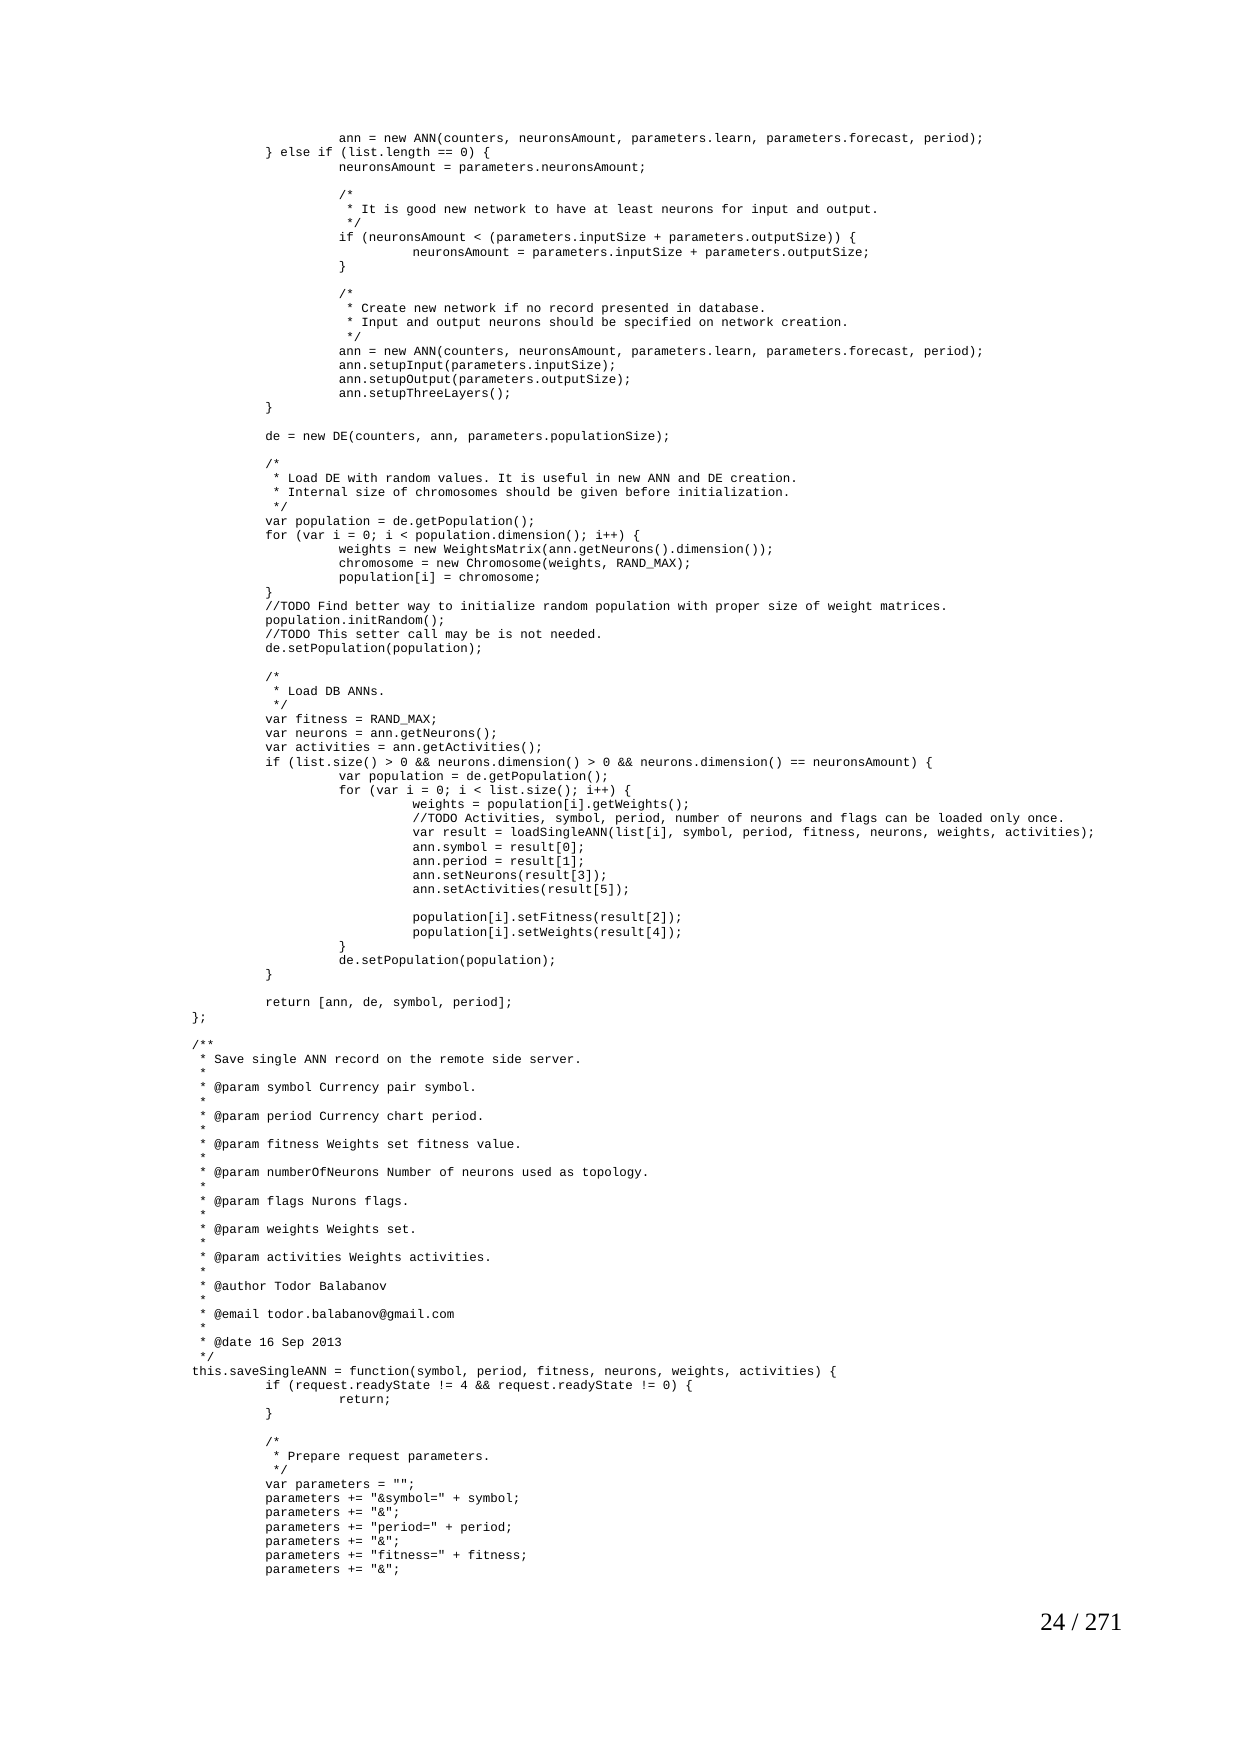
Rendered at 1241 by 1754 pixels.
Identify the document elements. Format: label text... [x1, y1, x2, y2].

text return; [118, 1393, 1122, 1407]
text de.setPopulation(population); [118, 954, 1122, 968]
text ann.setNeurons(result[3]); [118, 869, 1122, 883]
text } [118, 586, 1122, 600]
text neuronsAmount = parameters.neuronsAmount; [118, 161, 1122, 175]
text * Prepare request parameters. [118, 1450, 1122, 1464]
text ann = new ANN(counters, neuronsAmount, parameters.learn, parameters.forecast, period); [118, 132, 1122, 146]
text parameters += "&"; [118, 1506, 1122, 1521]
text parameters += "&"; [118, 1563, 1122, 1577]
text var activities = ann.getActivities(); [118, 741, 1122, 756]
text * [118, 1209, 1122, 1223]
text * Save single ANN record on the remote side server. [118, 1053, 1122, 1067]
text parameters += "period=" + period; [118, 1521, 1122, 1535]
text parameters += "&symbol=" + symbol; [118, 1492, 1122, 1506]
text /* [118, 1436, 1122, 1450]
text /* [118, 458, 1122, 472]
text if (list.size() > 0 && neurons.dimension() > 0 && neurons.dimension() == neuronsAmount) { [118, 756, 1122, 770]
text var population = de.getPopulation(); [118, 770, 1122, 784]
text } [118, 968, 1122, 982]
text } else if (list.length == 0) { [118, 146, 1122, 161]
text * Load DE with random values. It is useful in new ANN and DE creation. [118, 472, 1122, 486]
text * [118, 1181, 1122, 1195]
text */ [118, 1351, 1122, 1365]
text if (request.readyState != 4 && request.readyState != 0) { [118, 1379, 1122, 1393]
text this.saveSingleANN = function(symbol, period, fitness, neurons, weights, activities) { [118, 1365, 1122, 1379]
text /* [118, 189, 1122, 203]
text var neurons = ann.getNeurons(); [118, 727, 1122, 741]
text }; [118, 1011, 1122, 1025]
text ann.setupOutput(parameters.outputSize); [118, 373, 1122, 387]
text } [118, 401, 1122, 416]
text * [118, 1237, 1122, 1251]
text } [118, 260, 1122, 274]
text ann.symbol = result[0]; [118, 841, 1122, 855]
text ann.setupThreeLayers(); [118, 387, 1122, 401]
text for (var i = 0; i < list.size(); i++) { [118, 784, 1122, 798]
text ann = new ANN(counters, neuronsAmount, parameters.learn, parameters.forecast, period); [118, 345, 1122, 359]
text */ [118, 1464, 1122, 1478]
text //TODO Find better way to initialize random population with proper size of weight matrices. [118, 600, 1122, 614]
text */ [118, 217, 1122, 231]
text var fitness = RAND_MAX; [118, 713, 1122, 727]
text * It is good new network to have at least neurons for input and output. [118, 203, 1122, 217]
text /* [118, 288, 1122, 302]
text population.initRandom(); [118, 614, 1122, 628]
text chromosome = new Chromosome(weights, RAND_MAX); [118, 557, 1122, 571]
text //TODO Activities, symbol, period, number of neurons and flags can be loaded only once. [118, 812, 1122, 826]
text population[i] = chromosome; [118, 571, 1122, 586]
text ann.setActivities(result[5]); [118, 883, 1122, 897]
text * [118, 1266, 1122, 1280]
text * [118, 1294, 1122, 1308]
text de.setPopulation(population); [118, 642, 1122, 656]
text * @param fitness Weights set fitness value. [118, 1138, 1122, 1152]
text */ [118, 331, 1122, 345]
text //TODO This setter call may be is not needed. [118, 628, 1122, 642]
text * Create new network if no record presented in database. [118, 302, 1122, 316]
text * @author Todor Balabanov [118, 1280, 1122, 1294]
text neuronsAmount = parameters.inputSize + parameters.outputSize; [118, 246, 1122, 260]
text ann.period = result[1]; [118, 855, 1122, 869]
text var parameters = ""; [118, 1478, 1122, 1492]
text * @email todor.balabanov@gmail.com [118, 1308, 1122, 1322]
text * @param numberOfNeurons Number of neurons used as topology. [118, 1166, 1122, 1181]
text parameters += "fitness=" + fitness; [118, 1549, 1122, 1563]
text * @param weights Weights set. [118, 1223, 1122, 1237]
text de = new DE(counters, ann, parameters.populationSize); [118, 430, 1122, 444]
text * @param period Currency chart period. [118, 1110, 1122, 1124]
text population[i].setWeights(result[4]); [118, 926, 1122, 940]
text } [118, 1407, 1122, 1421]
text * [118, 1322, 1122, 1336]
text ann.setupInput(parameters.inputSize); [118, 359, 1122, 373]
text * @param symbol Currency pair symbol. [118, 1081, 1122, 1096]
text * [118, 1124, 1122, 1138]
text weights = population[i].getWeights(); [118, 798, 1122, 812]
text /* [118, 671, 1122, 685]
text * @param flags Nurons flags. [118, 1195, 1122, 1209]
text for (var i = 0; i < population.dimension(); i++) { [118, 529, 1122, 543]
text */ [118, 501, 1122, 515]
text if (neuronsAmount < (parameters.inputSize + parameters.outputSize)) { [118, 231, 1122, 246]
text return [ann, de, symbol, period]; [118, 996, 1122, 1011]
text * Internal size of chromosomes should be given before initialization. [118, 486, 1122, 501]
text parameters += "&"; [118, 1535, 1122, 1549]
text */ [118, 699, 1122, 713]
text } [118, 940, 1122, 954]
text * [118, 1067, 1122, 1081]
text * @date 16 Sep 2013 [118, 1336, 1122, 1351]
text * [118, 1152, 1122, 1166]
text * @param activities Weights activities. [118, 1251, 1122, 1266]
text var population = de.getPopulation(); [118, 515, 1122, 529]
text var result = loadSingleANN(list[i], symbol, period, fitness, neurons, weights, activities); [118, 826, 1122, 841]
text /** [118, 1039, 1122, 1053]
text population[i].setFitness(result[2]); [118, 911, 1122, 926]
text * Input and output neurons should be specified on network creation. [118, 316, 1122, 331]
text weights = new WeightsMatrix(ann.getNeurons().dimension()); [118, 543, 1122, 557]
text * Load DB ANNs. [118, 685, 1122, 699]
text * [118, 1096, 1122, 1110]
